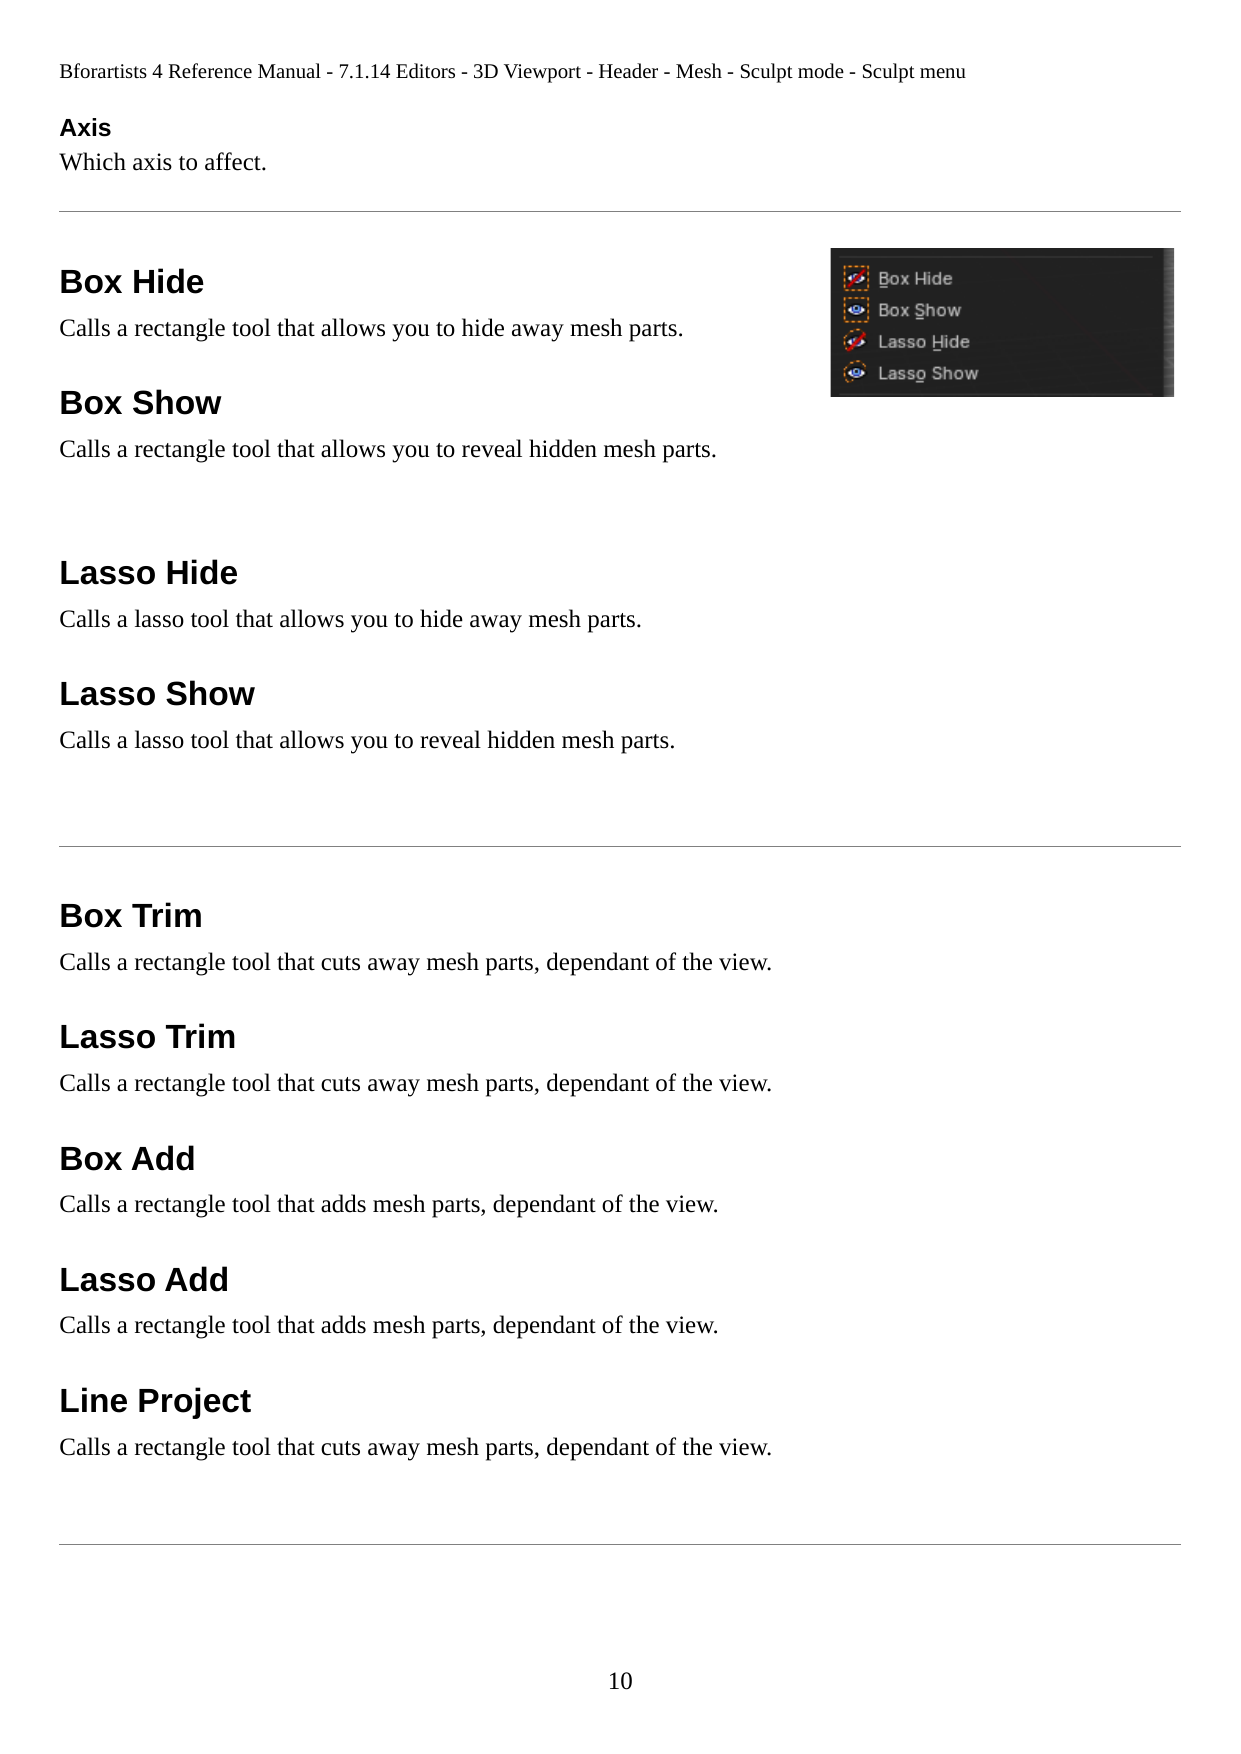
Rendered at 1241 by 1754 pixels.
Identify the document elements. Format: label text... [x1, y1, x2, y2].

text Calls a rectangle tool that cuts away mesh parts, dependant of the view. [59, 947, 1181, 976]
text Calls a rectangle tool that adds mesh parts, dependant of the view. [59, 1189, 1181, 1218]
subtitle Lasso Show [59, 674, 1181, 712]
text Calls a lasso tool that allows you to reveal hidden mesh parts. [59, 725, 1181, 753]
subtitle Lasso Add [59, 1259, 1181, 1298]
subtitle Box Hide [59, 261, 830, 300]
text Calls a rectangle tool that allows you to reveal hidden mesh parts. [59, 434, 1181, 462]
text Calls a lasso tool that allows you to hide away mesh parts. [59, 604, 1181, 632]
subtitle Axis [59, 113, 1181, 141]
subtitle [1175, 261, 1181, 300]
subtitle Box Show [59, 382, 1181, 421]
subtitle Lasso Trim [59, 1017, 1181, 1056]
text Calls a rectangle tool that cuts away mesh parts, dependant of the view. [59, 1432, 1181, 1460]
text Calls a rectangle tool that adds mesh parts, dependant of the view. [59, 1311, 1181, 1339]
subtitle Line Project [59, 1381, 1181, 1419]
text Which axis to affect. [59, 147, 1181, 176]
text Calls a rectangle tool that cuts away mesh parts, dependant of the view. [59, 1068, 1181, 1097]
picture [830, 248, 1175, 397]
subtitle Box Add [59, 1138, 1181, 1177]
subtitle Lasso Hide [59, 553, 1181, 591]
subtitle Box Trim [59, 896, 1181, 935]
text Calls a rectangle tool that allows you to hide away mesh parts. [59, 313, 830, 341]
